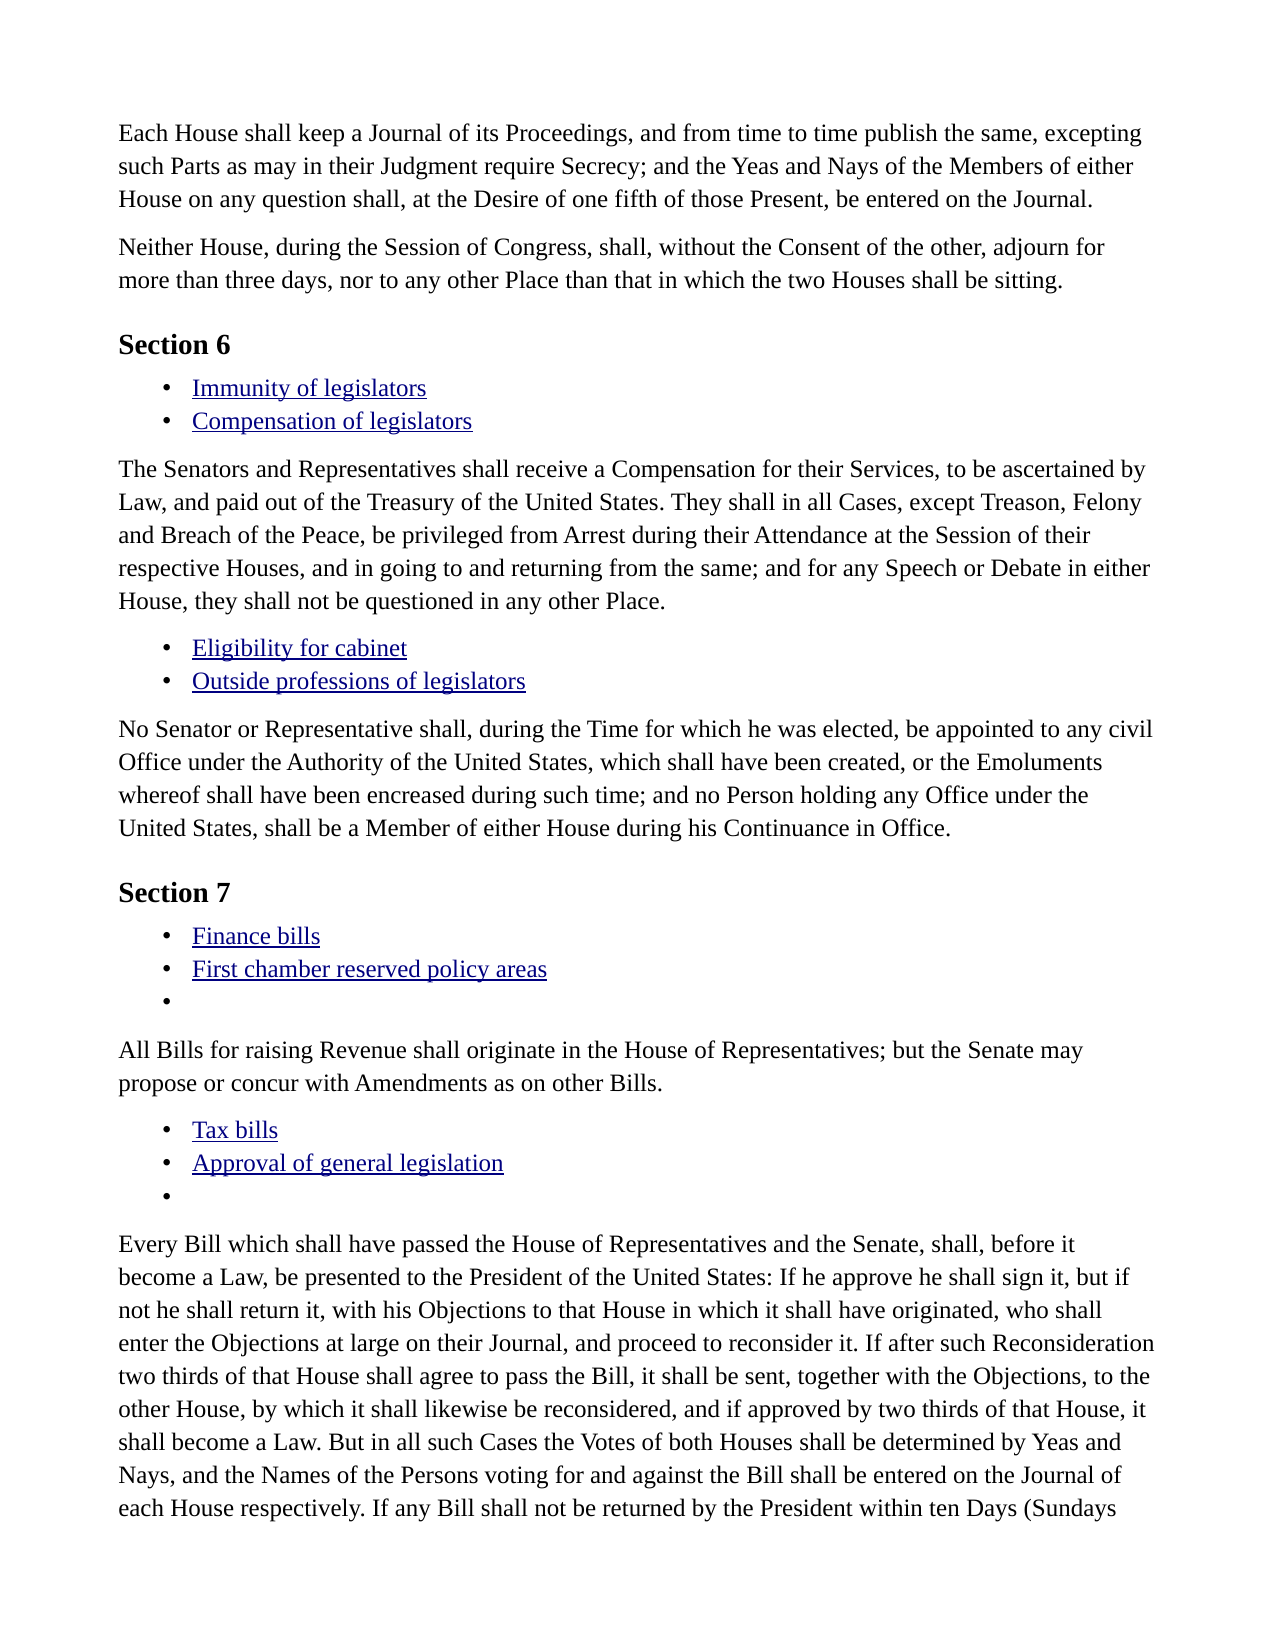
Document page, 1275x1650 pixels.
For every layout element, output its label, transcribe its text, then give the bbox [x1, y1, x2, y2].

text The Senators and Representatives shall receive a Compensation for their Services, to be ascertained by Law, and paid out of the Treasury of the United States. They shall in all Cases, except Treason, Felony and Breach of the Peace, be privileged from Arrest during their Attendance at the Session of their respective Houses, and in going to and returning from the same; and for any Speech or Debate in either House, they shall not be questioned in any other Place. [118, 454, 1157, 614]
text No Senator or Representative shall, during the Time for which he was elected, be appointed to any civil Office under the Authority of the United States, which shall have been created, or the Emoluments whereof shall have been encreased during such time; and no Person holding any Office under the United States, shall be a Member of either House during his Continuance in Office. [118, 714, 1157, 842]
list Finance bills [162, 921, 1157, 950]
list Compensation of legislators [162, 406, 1157, 435]
list Tax bills [162, 1116, 1157, 1144]
list Outside professions of legislators [162, 666, 1157, 695]
text Every Bill which shall have passed the House of Representatives and the Senate, shall, before it become a Law, be presented to the President of the United States: If he approve he shall sign it, but if not he shall return it, with his Objections to that House in which it shall have originated, who shall enter the Objections at large on their Journal, and proceed to reconsider it. If after such Reconsideration two thirds of that House shall agree to pass the Bill, it shall be sent, together with the Objections, to the other House, by which it shall likewise be reconsidered, and if approved by two thirds of that House, it shall become a Law. But in all such Cases the Votes of both Houses shall be determined by Yeas and Nays, and the Names of the Persons voting for and against the Bill shall be entered on the Journal of each House respectively. If any Bill shall not be returned by the President within ten Days (Sundays [118, 1229, 1157, 1522]
subtitle Section 6 [118, 327, 1157, 361]
text All Bills for raising Revenue shall originate in the House of Representatives; but the Senate may propose or concur with Amendments as on other Bills. [118, 1035, 1157, 1097]
text Neither House, during the Session of Congress, shall, without the Consent of the other, adjourn for more than three days, nor to any other Place than that in which the two Houses shall be sitting. [118, 232, 1157, 293]
list Approval of general legislation [162, 1148, 1157, 1177]
list Immunity of legislators [162, 373, 1157, 402]
list Eligibility for cabinet [162, 633, 1157, 662]
list First chamber reserved policy areas [162, 954, 1157, 983]
subtitle Section 7 [118, 875, 1157, 909]
text Each House shall keep a Journal of its Proceedings, and from time to time publish the same, excepting such Parts as may in their Judgment require Secrecy; and the Yeas and Nays of the Members of either House on any question shall, at the Desire of one fifth of those Present, be entered on the Journal. [118, 118, 1157, 213]
